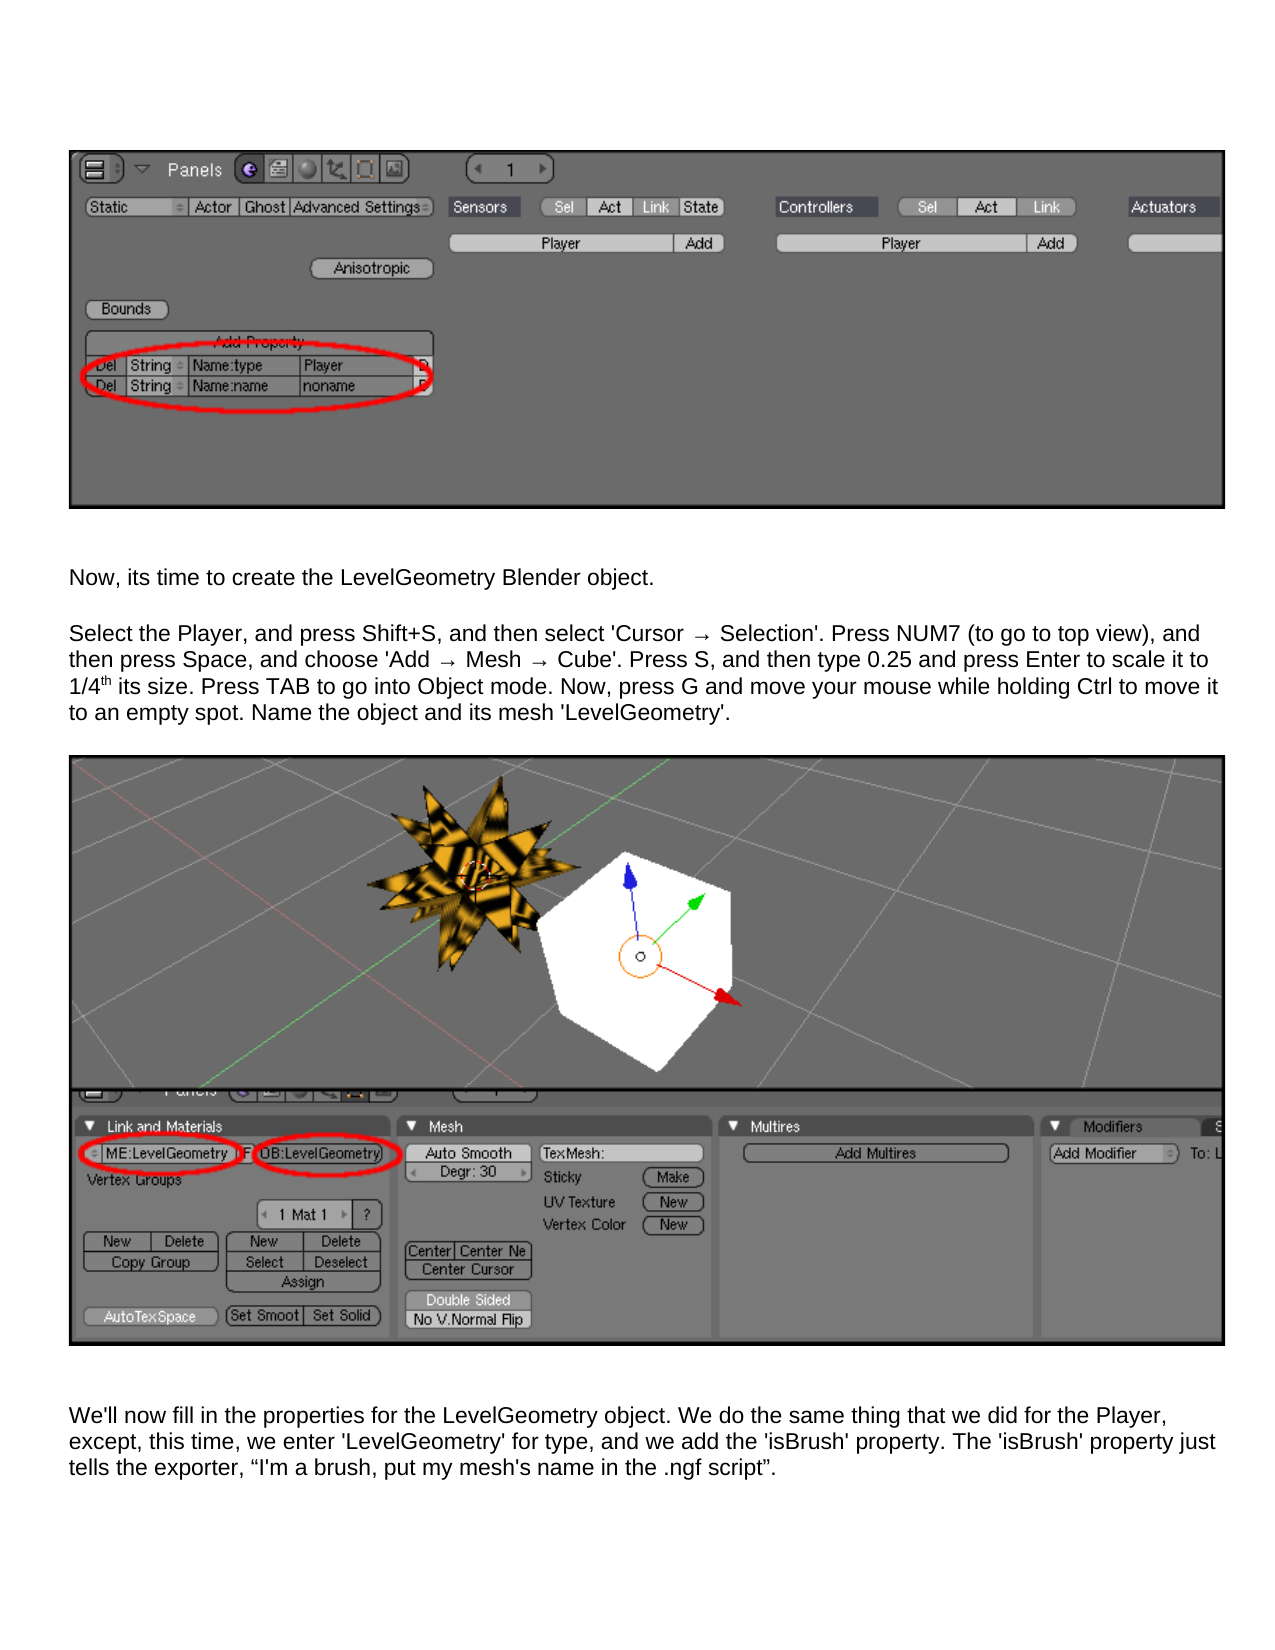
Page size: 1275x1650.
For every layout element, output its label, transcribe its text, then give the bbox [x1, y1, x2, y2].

picture [68, 755, 1225, 1346]
text We'll now fill in the properties for the LevelGeometry object. We do the same thing that we did for the Player, except, this time, we enter 'LevelGeometry' for type, and we add the 'isBrush' property. The 'isBrush' property just tells the exporter, “I'm a brush, put my mesh's name in the .ngf script”. [69, 1402, 1225, 1481]
picture [68, 150, 1225, 509]
text Select the Player, and press Shift+S, and then select 'Cursor → Selection'. Press NUM7 (to go to top view), and then press Space, and choose 'Add → Mesh → Cube'. Press S, and then type 0.25 and press Enter to scale it to 1/4th its size. Press TAB to go into Object mode. Now, press G and move your mouse while holding Ctrl to move it to an empty spot. Name the object and its mesh 'LevelGeometry'. [69, 620, 1225, 726]
text Now, its time to create the LevelGeometry Blender object. [69, 564, 1225, 591]
